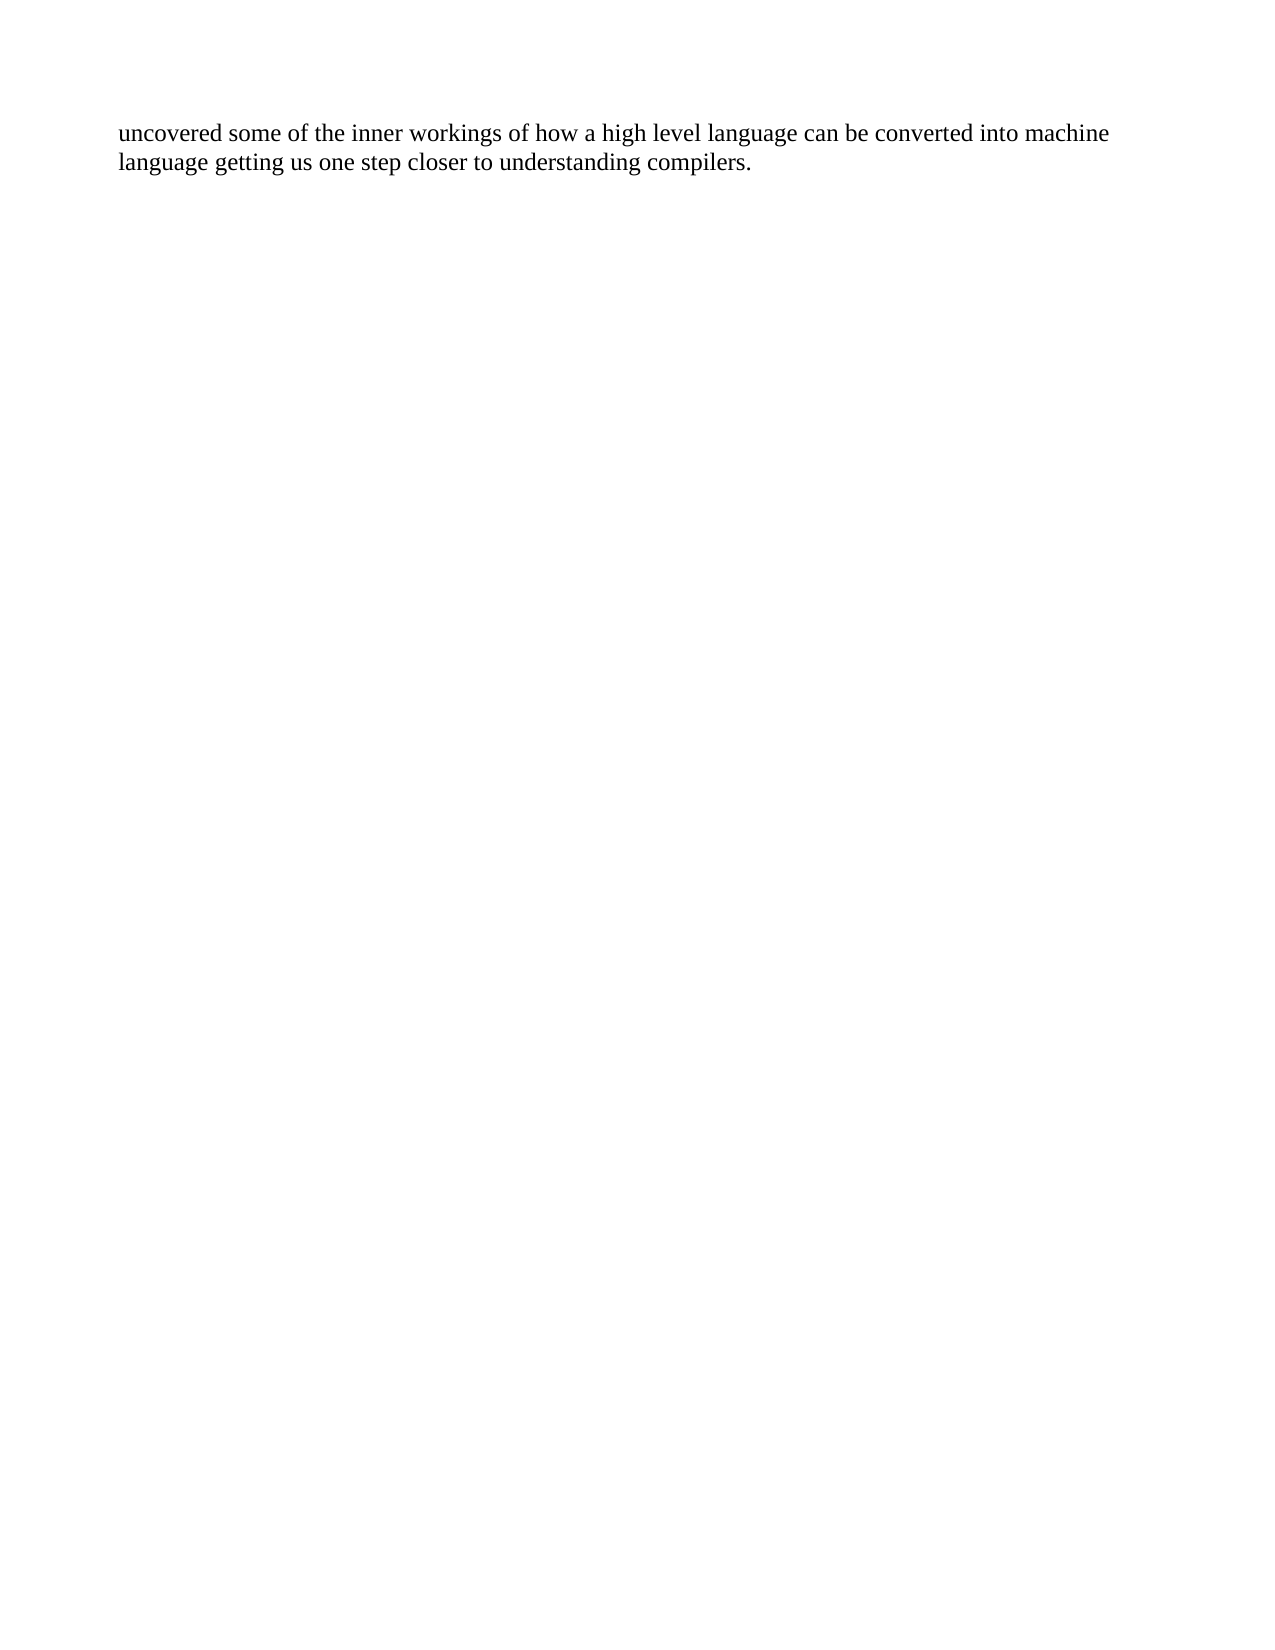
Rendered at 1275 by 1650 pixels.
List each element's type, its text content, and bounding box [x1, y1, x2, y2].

text uncovered some of the inner workings of how a high level language can be converted into machine language getting us one step closer to understanding compilers. [118, 118, 1157, 176]
